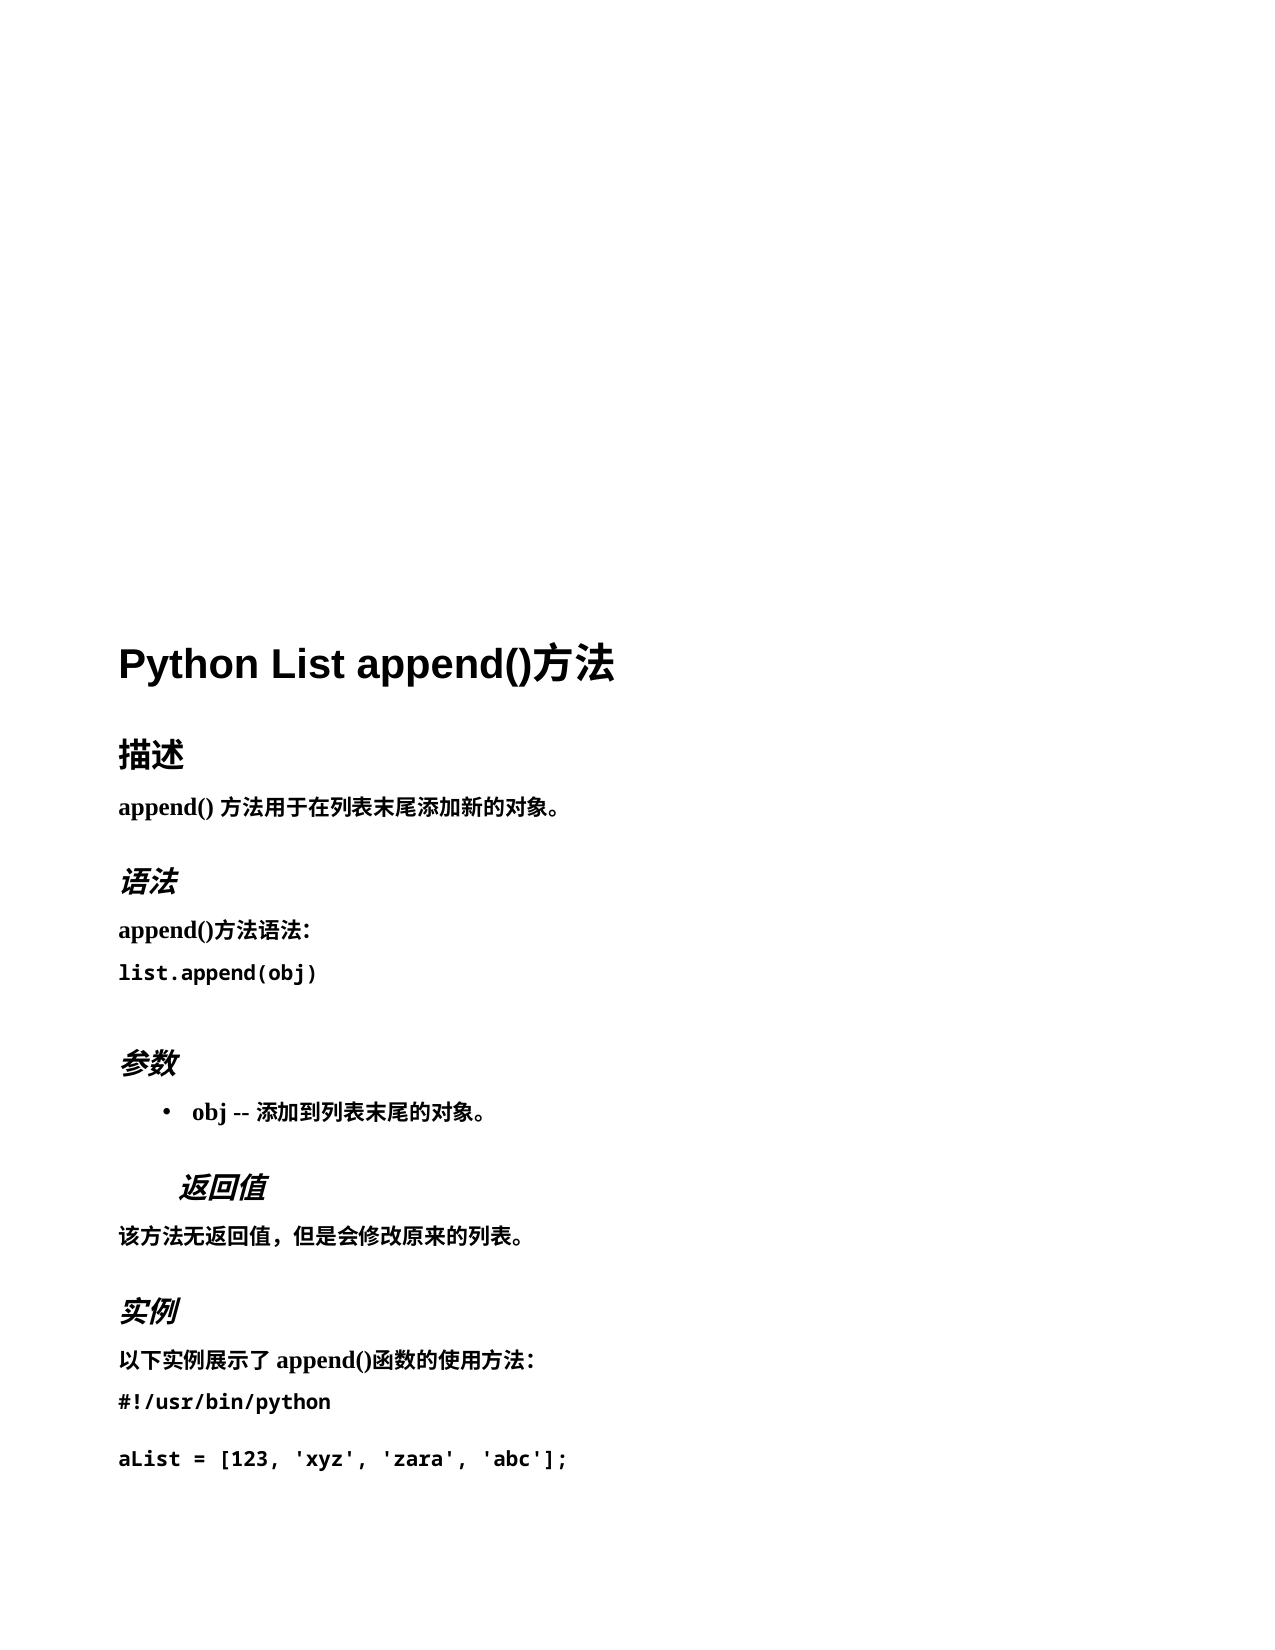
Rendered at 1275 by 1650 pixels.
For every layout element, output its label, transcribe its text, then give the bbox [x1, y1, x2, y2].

subtitle 返回值 [118, 1164, 1157, 1207]
text append() 方法用于在列表末尾添加新的对象。 [118, 789, 1157, 821]
text 该方法无返回值，但是会修改原来的列表。 [118, 1219, 1157, 1251]
text list.append(obj) [118, 958, 1157, 986]
subtitle Python List append()方法 [118, 631, 1157, 691]
text 以下实例展示了 append()函数的使用方法： [118, 1343, 1157, 1375]
subtitle 实例 [118, 1288, 1157, 1331]
subtitle 语法 [118, 859, 1157, 901]
subtitle 参数 [118, 1041, 1157, 1083]
text append()方法语法： [118, 913, 1157, 945]
list obj -- 添加到列表末尾的对象。 [162, 1095, 1157, 1127]
text aList = [123, 'xyz', 'zara', 'abc']; [118, 1444, 1157, 1473]
text #!/usr/bin/python [118, 1387, 1157, 1416]
subtitle 描述 [118, 728, 1157, 777]
